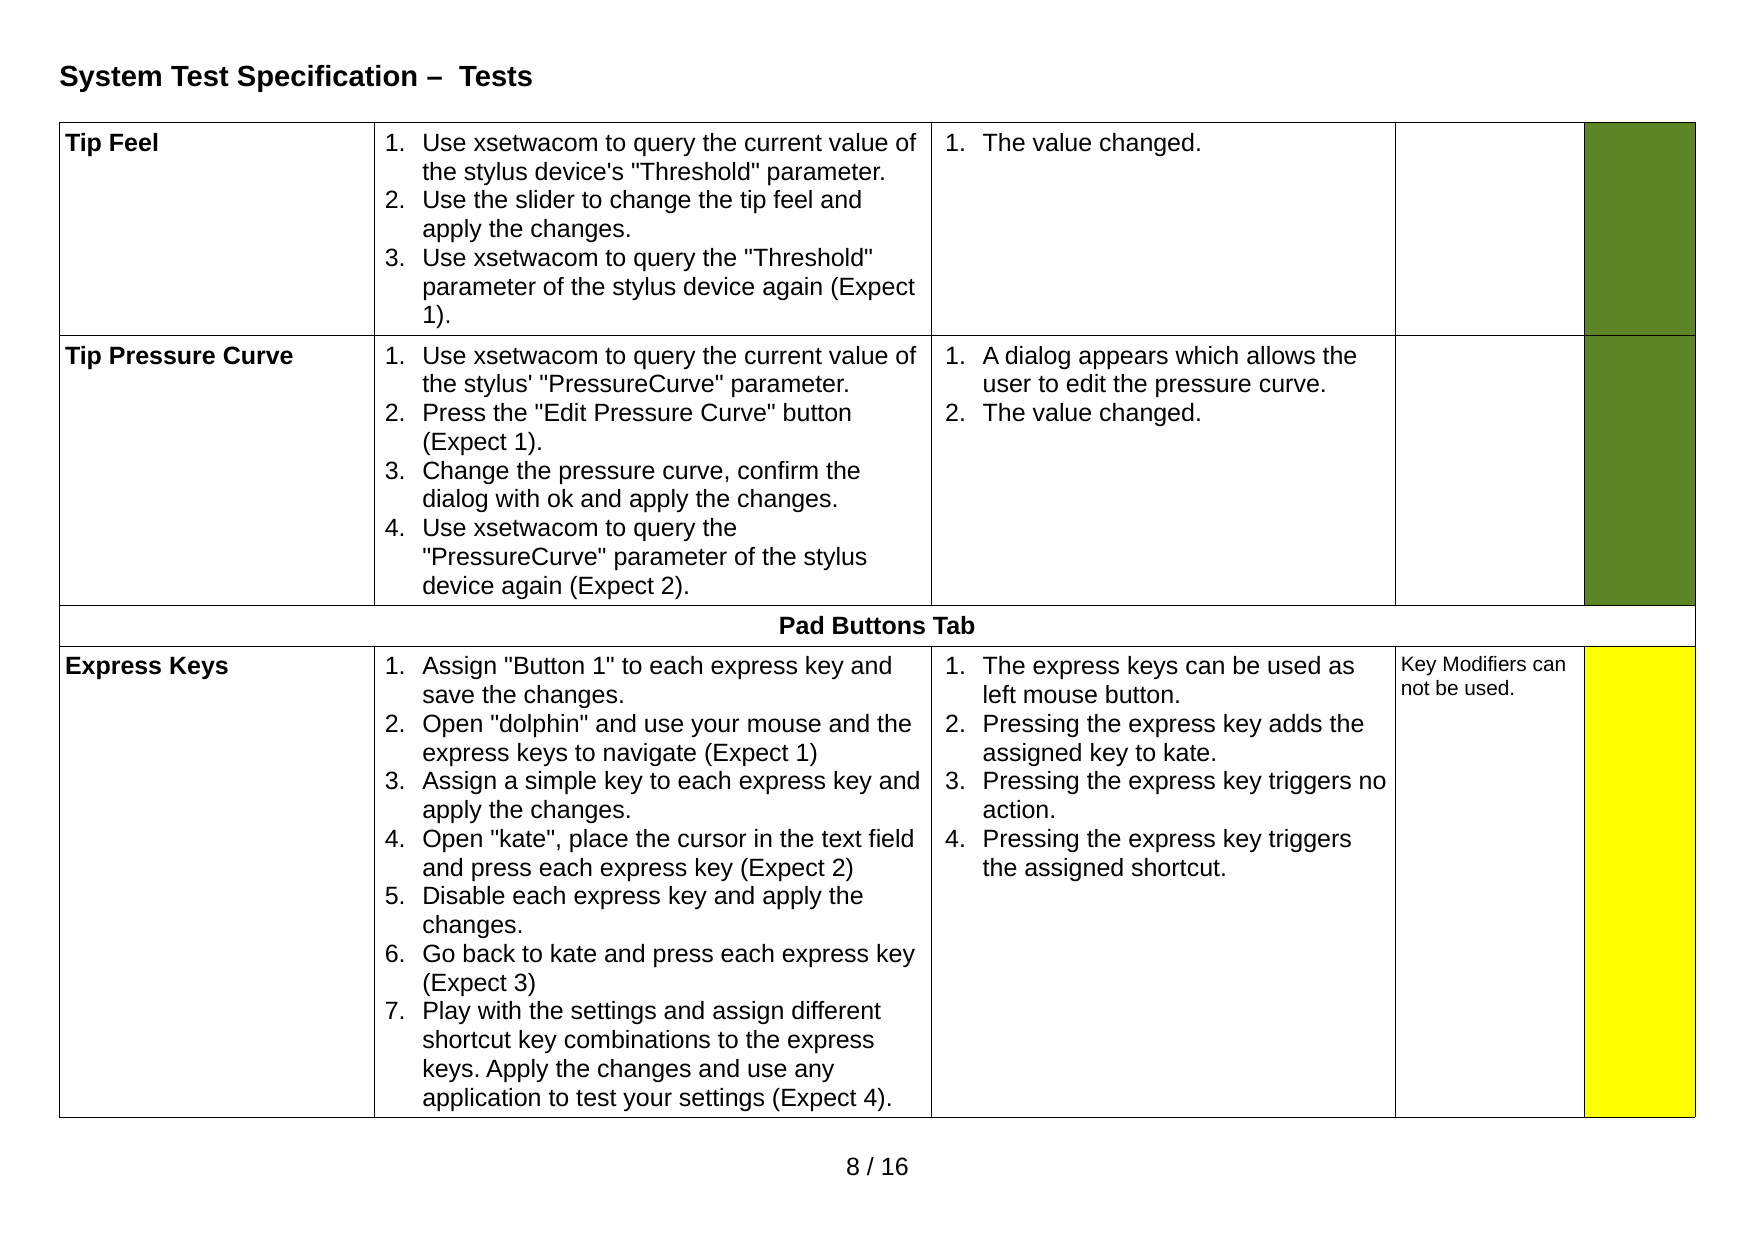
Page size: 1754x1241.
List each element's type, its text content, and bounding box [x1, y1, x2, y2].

table_cell Tip Feel [60, 123, 374, 335]
table_cell [1585, 336, 1695, 605]
table_cell The value changed. [932, 123, 1395, 335]
table_cell [1585, 123, 1695, 335]
table_cell Assign "Button 1" to each express key and save the changes. Open "dolphin" and use your mouse and the express keys to navigate (Expect 1) Assign a simple key to each express key and apply the changes. Open "kate", place the cursor in the text field and press each express key (Expect 2) Disable each express key and apply the changes. Go back to kate and press each express key (Expect 3) Play with the settings and assign different shortcut key combinations to the express keys. Apply the changes and use any application to test your settings (Expect 4). [375, 647, 931, 1117]
table_cell [1585, 647, 1695, 1117]
table_cell [1396, 123, 1584, 335]
table_cell [1396, 336, 1584, 605]
table_cell Pad Buttons Tab [60, 606, 1695, 646]
table_cell Express Keys [60, 647, 374, 1117]
table_cell Use xsetwacom to query the current value of the stylus' "PressureCurve" parameter. Press the "Edit Pressure Curve" button (Expect 1). Change the pressure curve, confirm the dialog with ok and apply the changes. Use xsetwacom to query the "PressureCurve" parameter of the stylus device again (Expect 2). [375, 336, 931, 605]
table_cell Use xsetwacom to query the current value of the stylus device's "Threshold" parameter. Use the slider to change the tip feel and apply the changes. Use xsetwacom to query the "Threshold" parameter of the stylus device again (Expect 1). [375, 123, 931, 335]
table_cell The express keys can be used as left mouse button. Pressing the express key adds the assigned key to kate. Pressing the express key triggers no action. Pressing the express key triggers the assigned shortcut. [932, 647, 1395, 1117]
table_cell Key Modifiers can not be used. [1396, 647, 1584, 1117]
table_cell A dialog appears which allows the user to edit the pressure curve. The value changed. [932, 336, 1395, 605]
table_cell Tip Pressure Curve [60, 336, 374, 605]
